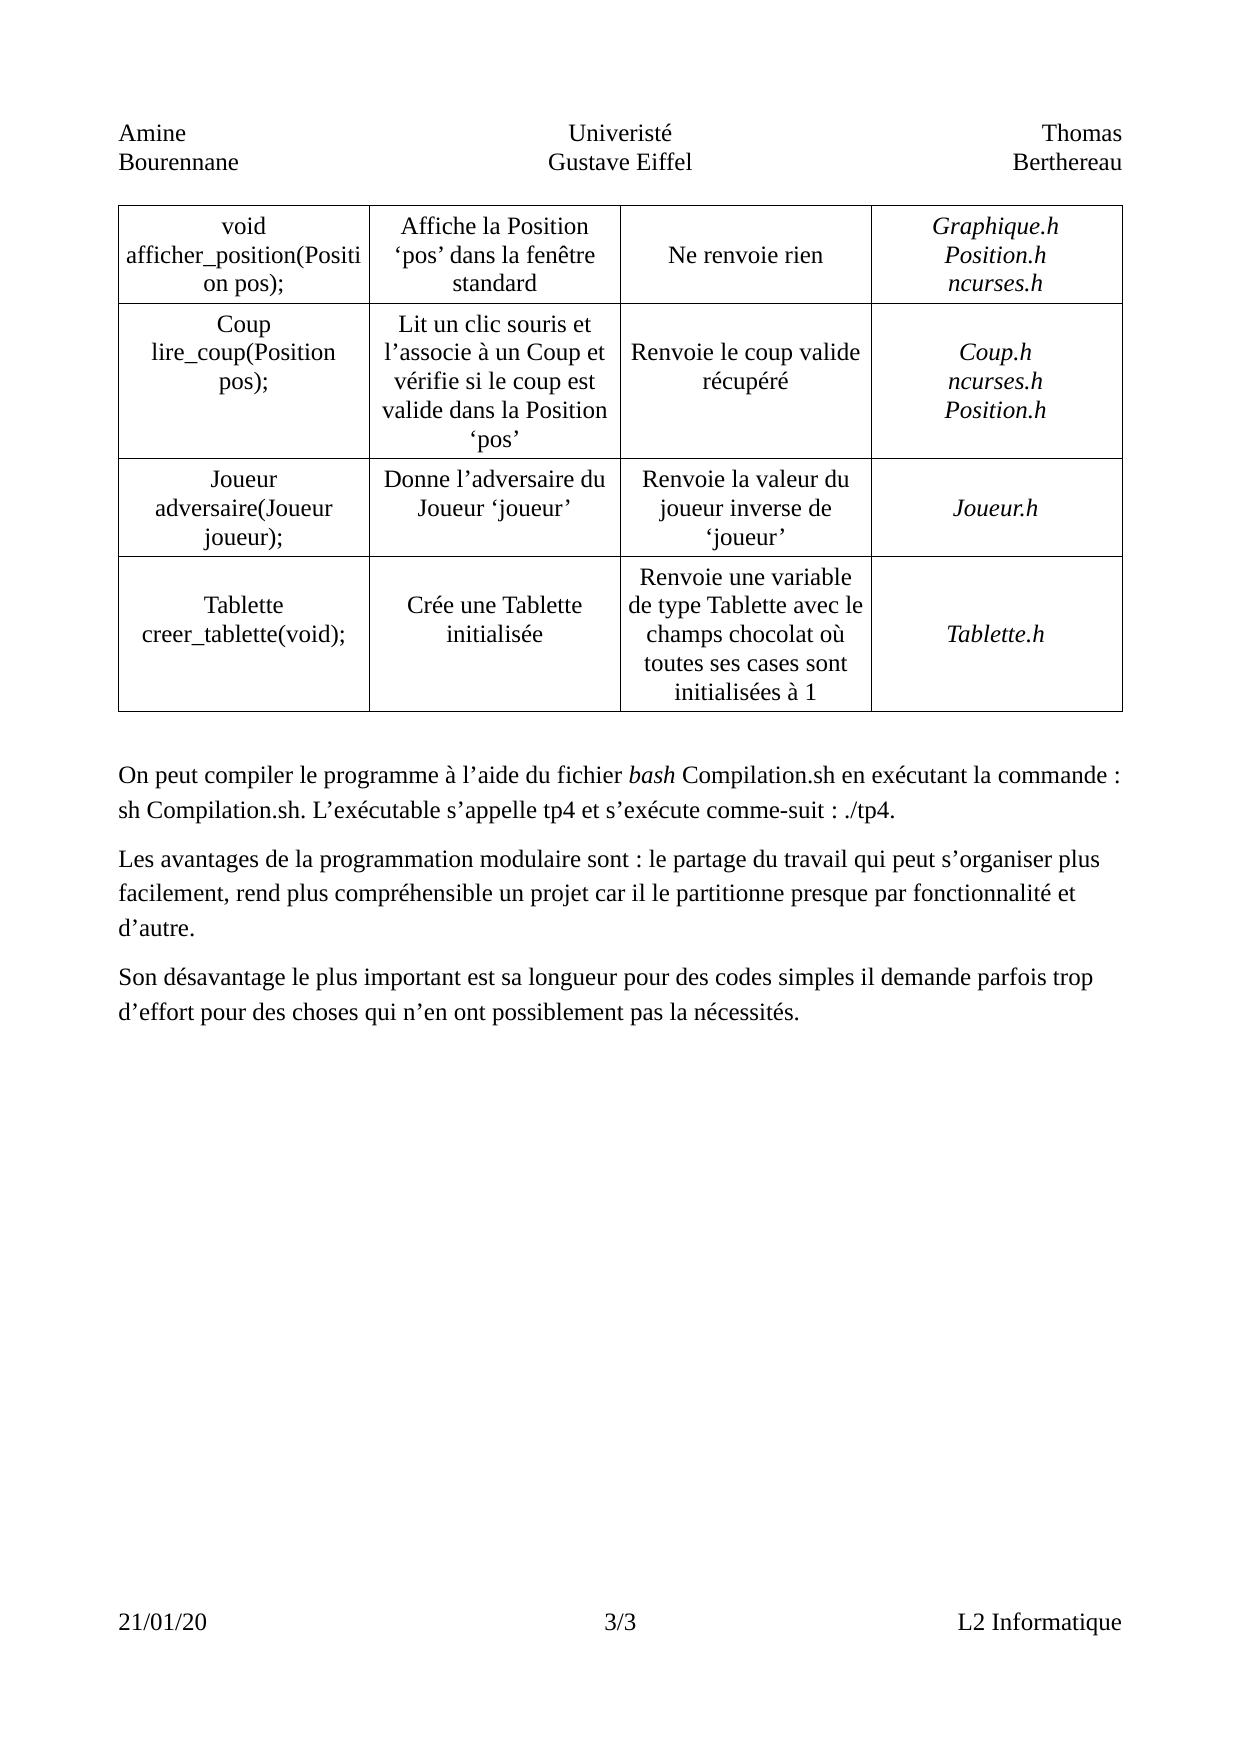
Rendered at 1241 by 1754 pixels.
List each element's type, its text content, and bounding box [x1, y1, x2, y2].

table_cell Tablette.h [872, 557, 1122, 711]
table_cell Lit un clic souris et l’associe à un Coup et vérifie si le coup est valide dans la Position ‘pos’ [370, 304, 620, 458]
table_cell Joueur.h [872, 459, 1122, 556]
table_cell Affiche la Position ‘pos’ dans la fenêtre standard [370, 206, 620, 303]
text On peut compiler le programme à l’aide du fichier bash Compilation.sh en exécutant la commande : sh Compilation.sh. L’exécutable s’appelle tp4 et s’exécute comme-suit : ./tp4. [118, 761, 1122, 824]
table_cell Tablette creer_tablette(void); [119, 557, 369, 711]
table_cell Graphique.h Position.h ncurses.h [872, 206, 1122, 303]
table_cell Coup.h ncurses.h Position.h [872, 304, 1122, 458]
table_cell Ne renvoie rien [621, 206, 871, 303]
text Son désavantage le plus important est sa longueur pour des codes simples il demande parfois trop d’effort pour des choses qui n’en ont possiblement pas la nécessités. [118, 962, 1122, 1025]
table_cell Renvoie une variable de type Tablette avec le champs chocolat où toutes ses cases sont initialisées à 1 [621, 557, 871, 711]
table_cell void afficher_position(Position pos); [119, 206, 369, 303]
table_cell Coup lire_coup(Position pos); [119, 304, 369, 458]
table_cell Joueur adversaire(Joueur joueur); [119, 459, 369, 556]
table_cell Renvoie le coup valide récupéré [621, 304, 871, 458]
table_cell Crée une Tablette initialisée [370, 557, 620, 711]
text Les avantages de la programmation modulaire sont : le partage du travail qui peut s’organiser plus facilement, rend plus compréhensible un projet car il le partitionne presque par fonctionnalité et d’autre. [118, 844, 1122, 942]
table_cell Donne l’adversaire du Joueur ‘joueur’ [370, 459, 620, 556]
table_cell Renvoie la valeur du joueur inverse de ‘joueur’ [621, 459, 871, 556]
